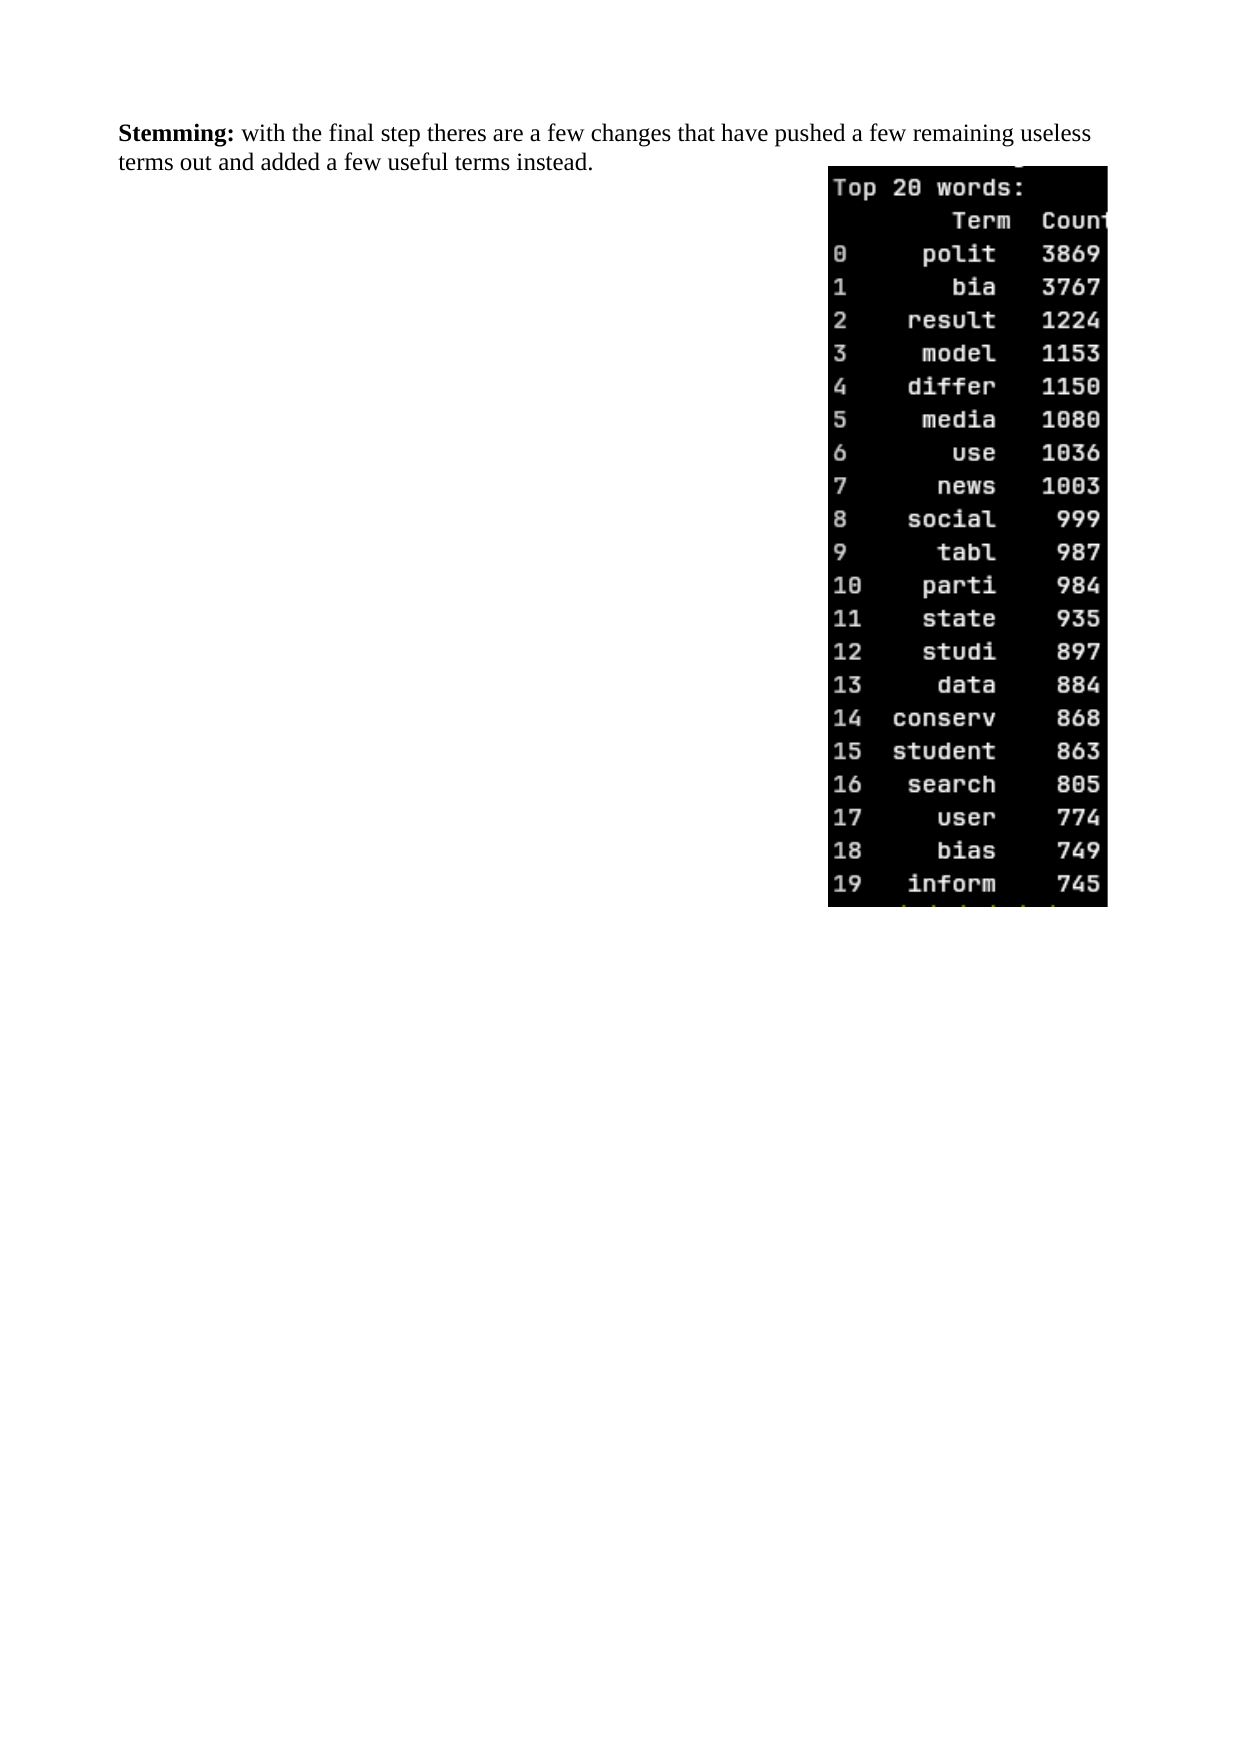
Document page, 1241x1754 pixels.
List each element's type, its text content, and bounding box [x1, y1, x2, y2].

picture [828, 166, 1108, 907]
text Stemming: with the final step theres are a few changes that have pushed a few remaining useless terms out and added a few useful terms instead. [118, 118, 1122, 176]
